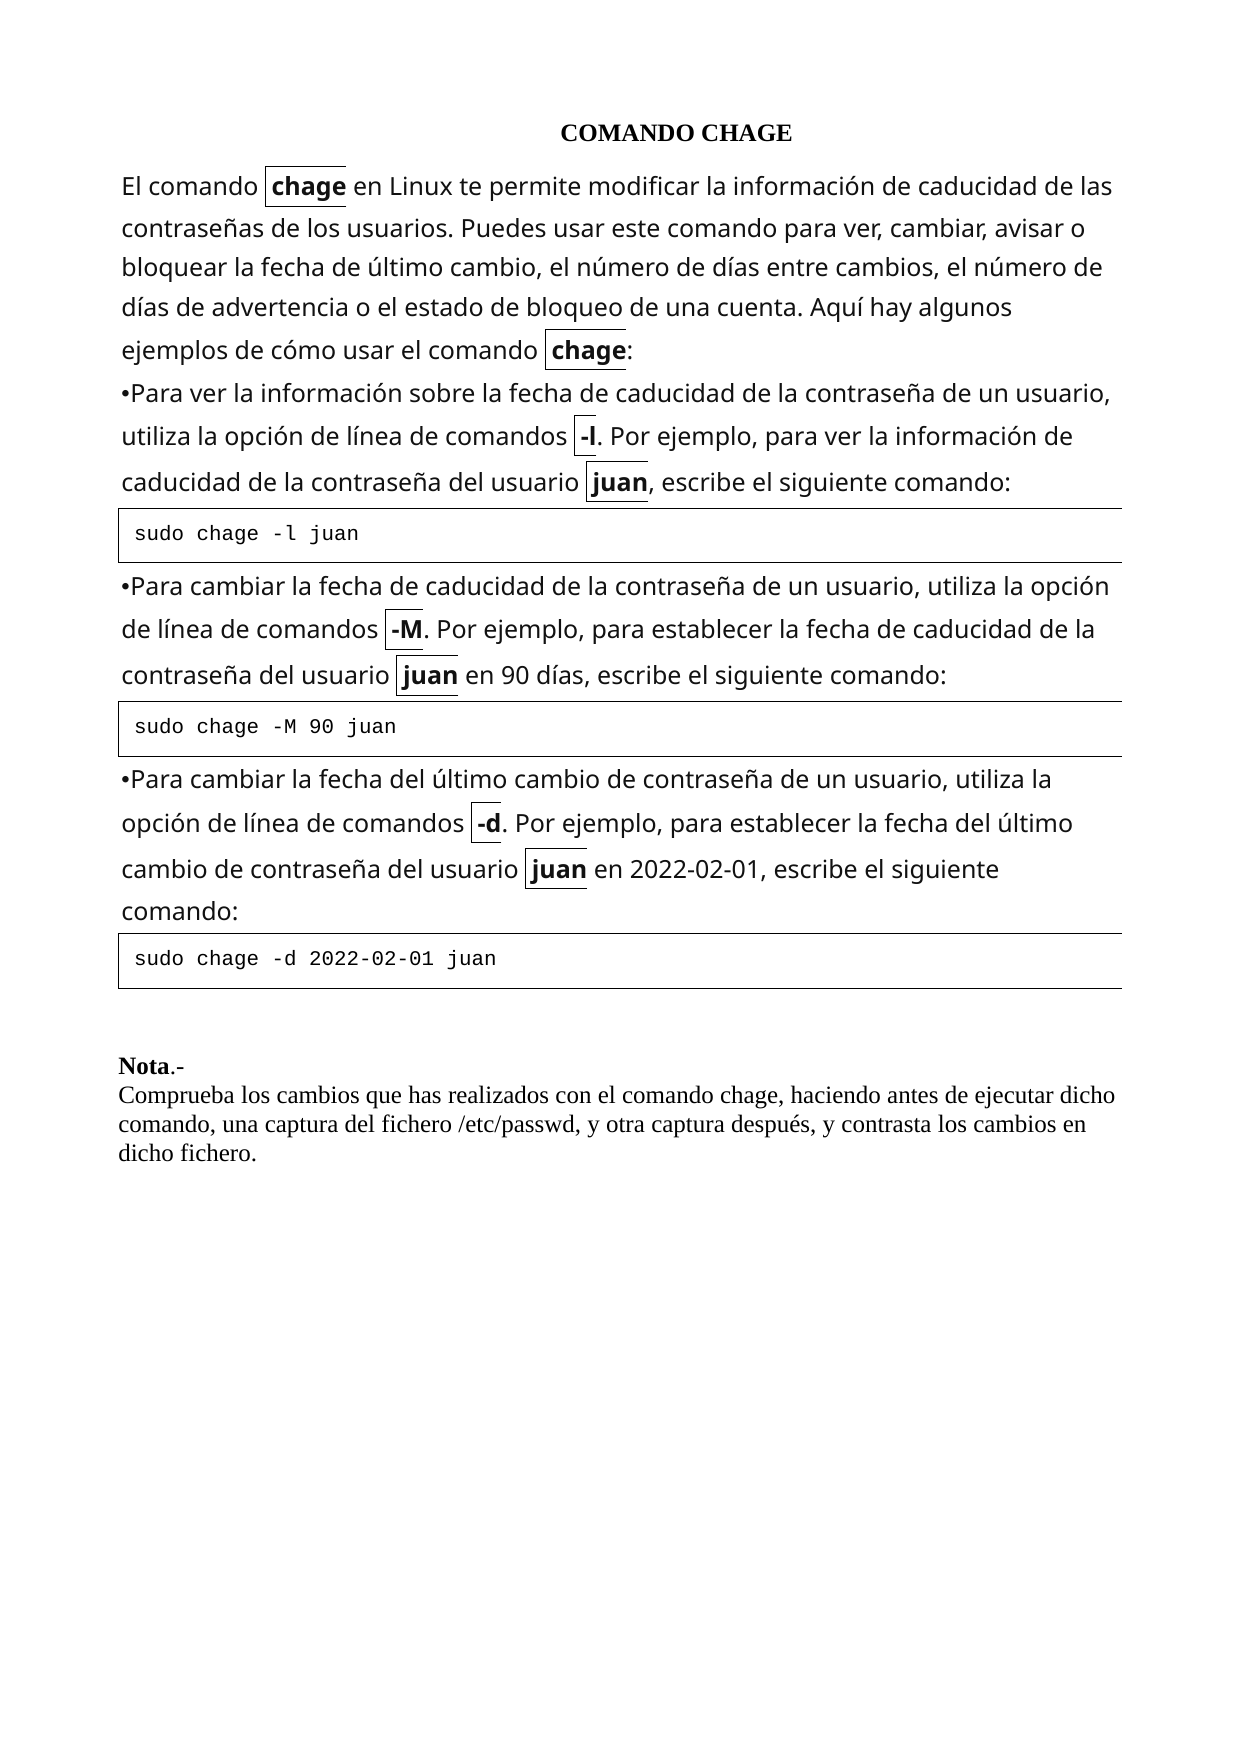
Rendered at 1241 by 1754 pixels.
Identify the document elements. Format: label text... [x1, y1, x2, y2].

text Nota.- [118, 1051, 1122, 1080]
text sudo chage -d 2022-02-01 juan [119, 934, 1122, 988]
list Para cambiar la fecha del último cambio de contraseña de un usuario, utiliza la opción de línea de comandos -d. Por ejemplo, para establecer la fecha del último cambio de contraseña del usuario juan en 2022-02-01, escribe el siguiente comando: [121, 762, 1119, 927]
list COMANDO CHAGE [193, 118, 1122, 147]
list Para cambiar la fecha de caducidad de la contraseña de un usuario, utiliza la opción de línea de comandos -M. Por ejemplo, para establecer la fecha de caducidad de la contraseña del usuario juan en 90 días, escribe el siguiente comando: [121, 569, 1119, 695]
list Para ver la información sobre la fecha de caducidad de la contraseña de un usuario, utiliza la opción de línea de comandos -l. Por ejemplo, para ver la información de caducidad de la contraseña del usuario juan, escribe el siguiente comando: [121, 375, 1119, 501]
text sudo chage -M 90 juan [119, 702, 1122, 756]
text Comprueba los cambios que has realizados con el comando chage, haciendo antes de ejecutar dicho comando, una captura del fichero /etc/passwd, y otra captura después, y contrasta los cambios en dicho fichero. [118, 1080, 1122, 1166]
text sudo chage -l juan [119, 509, 1122, 562]
text El comando chage en Linux te permite modificar la información de caducidad de las contraseñas de los usuarios. Puedes usar este comando para ver, cambiar, avisar o bloquear la fecha de último cambio, el número de días entre cambios, el número de días de advertencia o el estado de bloqueo de una cuenta. Aquí hay algunos ejemplos de cómo usar el comando chage: [121, 166, 1119, 369]
